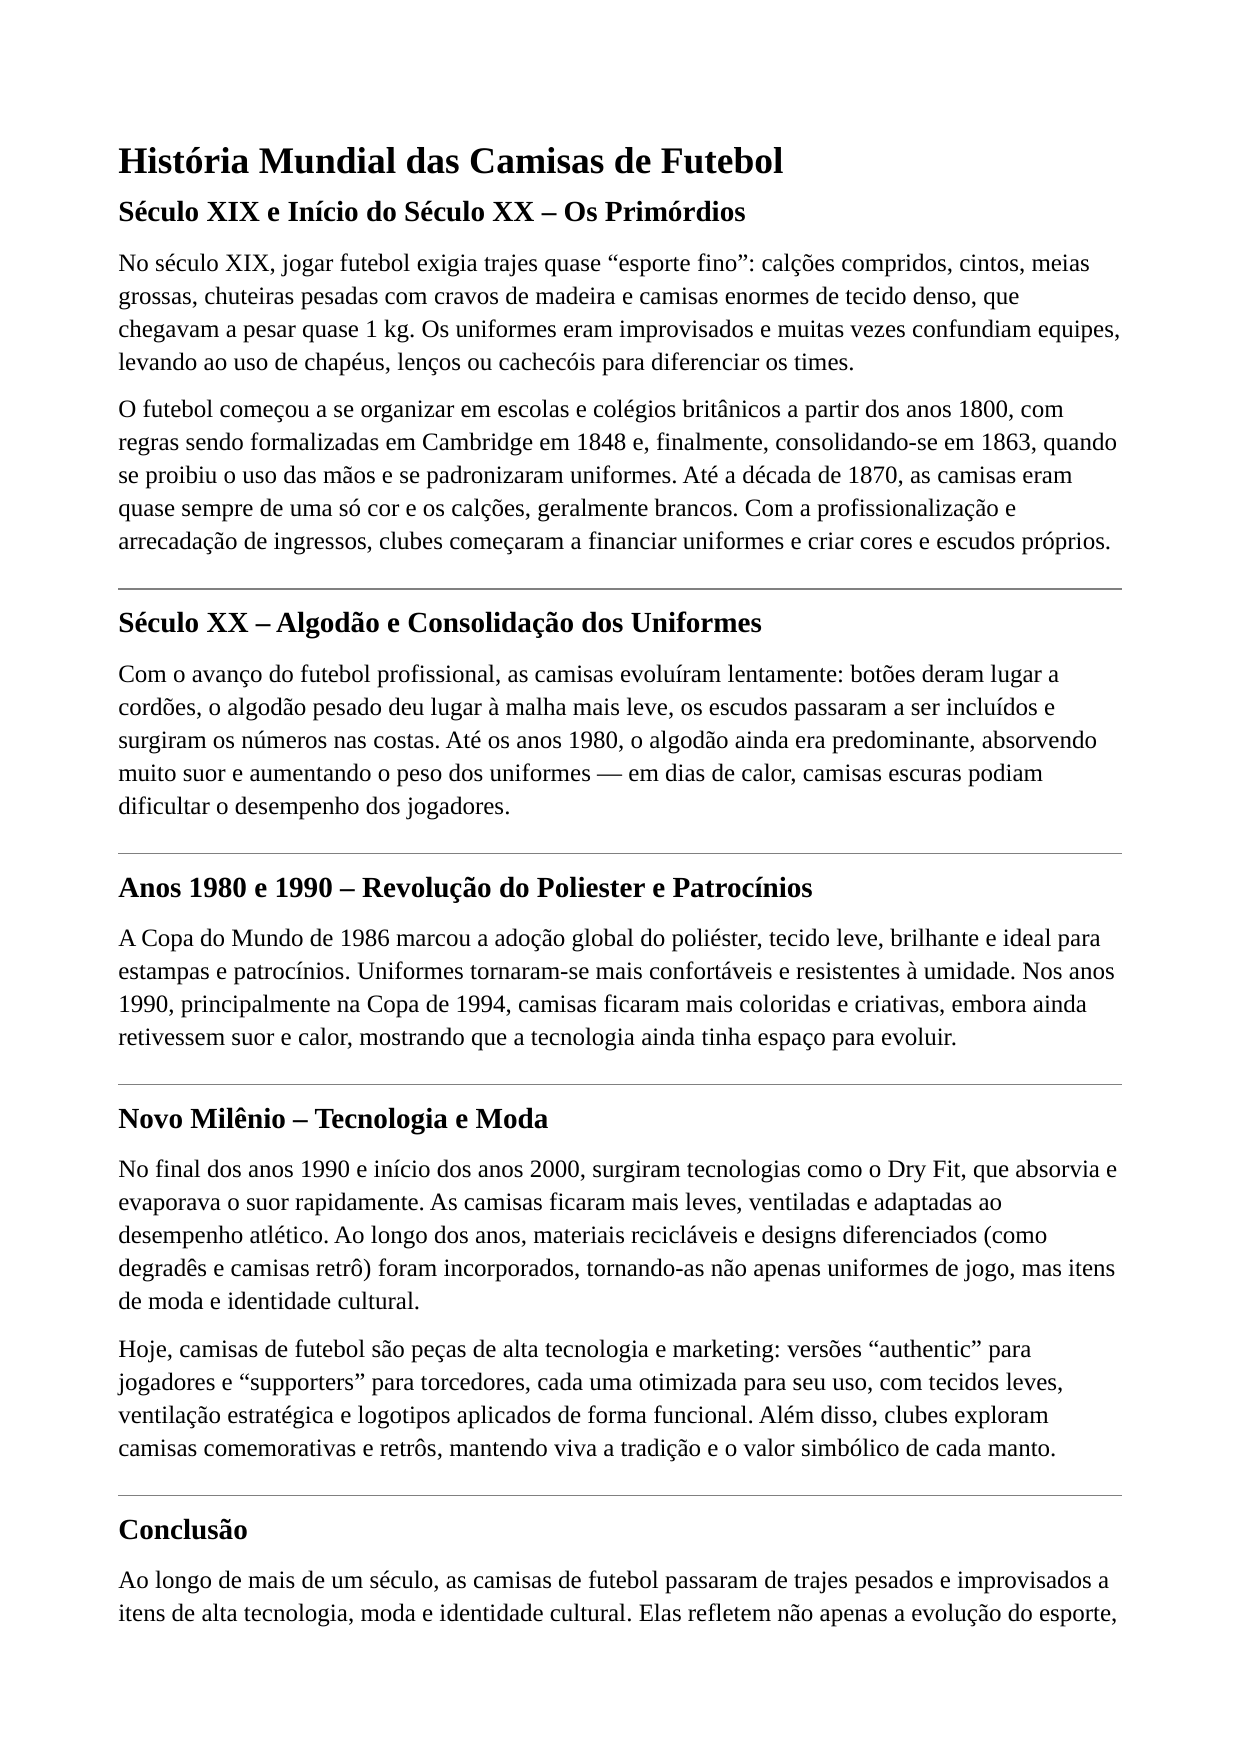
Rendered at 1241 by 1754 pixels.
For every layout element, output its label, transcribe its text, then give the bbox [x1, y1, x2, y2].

subtitle Conclusão [118, 1512, 1122, 1546]
subtitle História Mundial das Camisas de Futebol [118, 139, 1122, 182]
subtitle Novo Milênio – Tecnologia e Moda [118, 1101, 1122, 1134]
text O futebol começou a se organizar em escolas e colégios britânicos a partir dos anos 1800, com regras sendo formalizadas em Cambridge em 1848 e, finalmente, consolidando-se em 1863, quando se proibiu o uso das mãos e se padronizaram uniformes. Até a década de 1870, as camisas eram quase sempre de uma só cor e os calções, geralmente brancos. Com a profissionalização e arrecadação de ingressos, clubes começaram a financiar uniformes e criar cores e escudos próprios. [118, 394, 1122, 555]
text A Copa do Mundo de 1986 marcou a adoção global do poliéster, tecido leve, brilhante e ideal para estampas e patrocínios. Uniformes tornaram-se mais confortáveis e resistentes à umidade. Nos anos 1990, principalmente na Copa de 1994, camisas ficaram mais coloridas e criativas, embora ainda retivessem suor e calor, mostrando que a tecnologia ainda tinha espaço para evoluir. [118, 923, 1122, 1051]
subtitle Século XIX e Início do Século XX – Os Primórdios [118, 194, 1122, 228]
subtitle Anos 1980 e 1990 – Revolução do Poliester e Patrocínios [118, 870, 1122, 903]
text Com o avanço do futebol profissional, as camisas evoluíram lentamente: botões deram lugar a cordões, o algodão pesado deu lugar à malha mais leve, os escudos passaram a ser incluídos e surgiram os números nas costas. Até os anos 1980, o algodão ainda era predominante, absorvendo muito suor e aumentando o peso dos uniformes — em dias de calor, camisas escuras podiam dificultar o desempenho dos jogadores. [118, 659, 1122, 819]
text Ao longo de mais de um século, as camisas de futebol passaram de trajes pesados e improvisados a itens de alta tecnologia, moda e identidade cultural. Elas refletem não apenas a evolução do esporte, [118, 1565, 1122, 1627]
subtitle Século XX – Algodão e Consolidação dos Uniformes [118, 606, 1122, 639]
text Hoje, camisas de futebol são peças de alta tecnologia e marketing: versões “authentic” para jogadores e “supporters” para torcedores, cada uma otimizada para seu uso, com tecidos leves, ventilação estratégica e logotipos aplicados de forma funcional. Além disso, clubes exploram camisas comemorativas e retrôs, mantendo viva a tradição e o valor simbólico de cada manto. [118, 1334, 1122, 1462]
text No final dos anos 1990 e início dos anos 2000, surgiram tecnologias como o Dry Fit, que absorvia e evaporava o suor rapidamente. As camisas ficaram mais leves, ventiladas e adaptadas ao desempenho atlético. Ao longo dos anos, materiais recicláveis e designs diferenciados (como degradês e camisas retrô) foram incorporados, tornando-as não apenas uniformes de jogo, mas itens de moda e identidade cultural. [118, 1154, 1122, 1315]
text No século XIX, jogar futebol exigia trajes quase “esporte fino”: calções compridos, cintos, meias grossas, chuteiras pesadas com cravos de madeira e camisas enormes de tecido denso, que chegavam a pesar quase 1 kg. Os uniformes eram improvisados e muitas vezes confundiam equipes, levando ao uso de chapéus, lenços ou cachecóis para diferenciar os times. [118, 248, 1122, 376]
